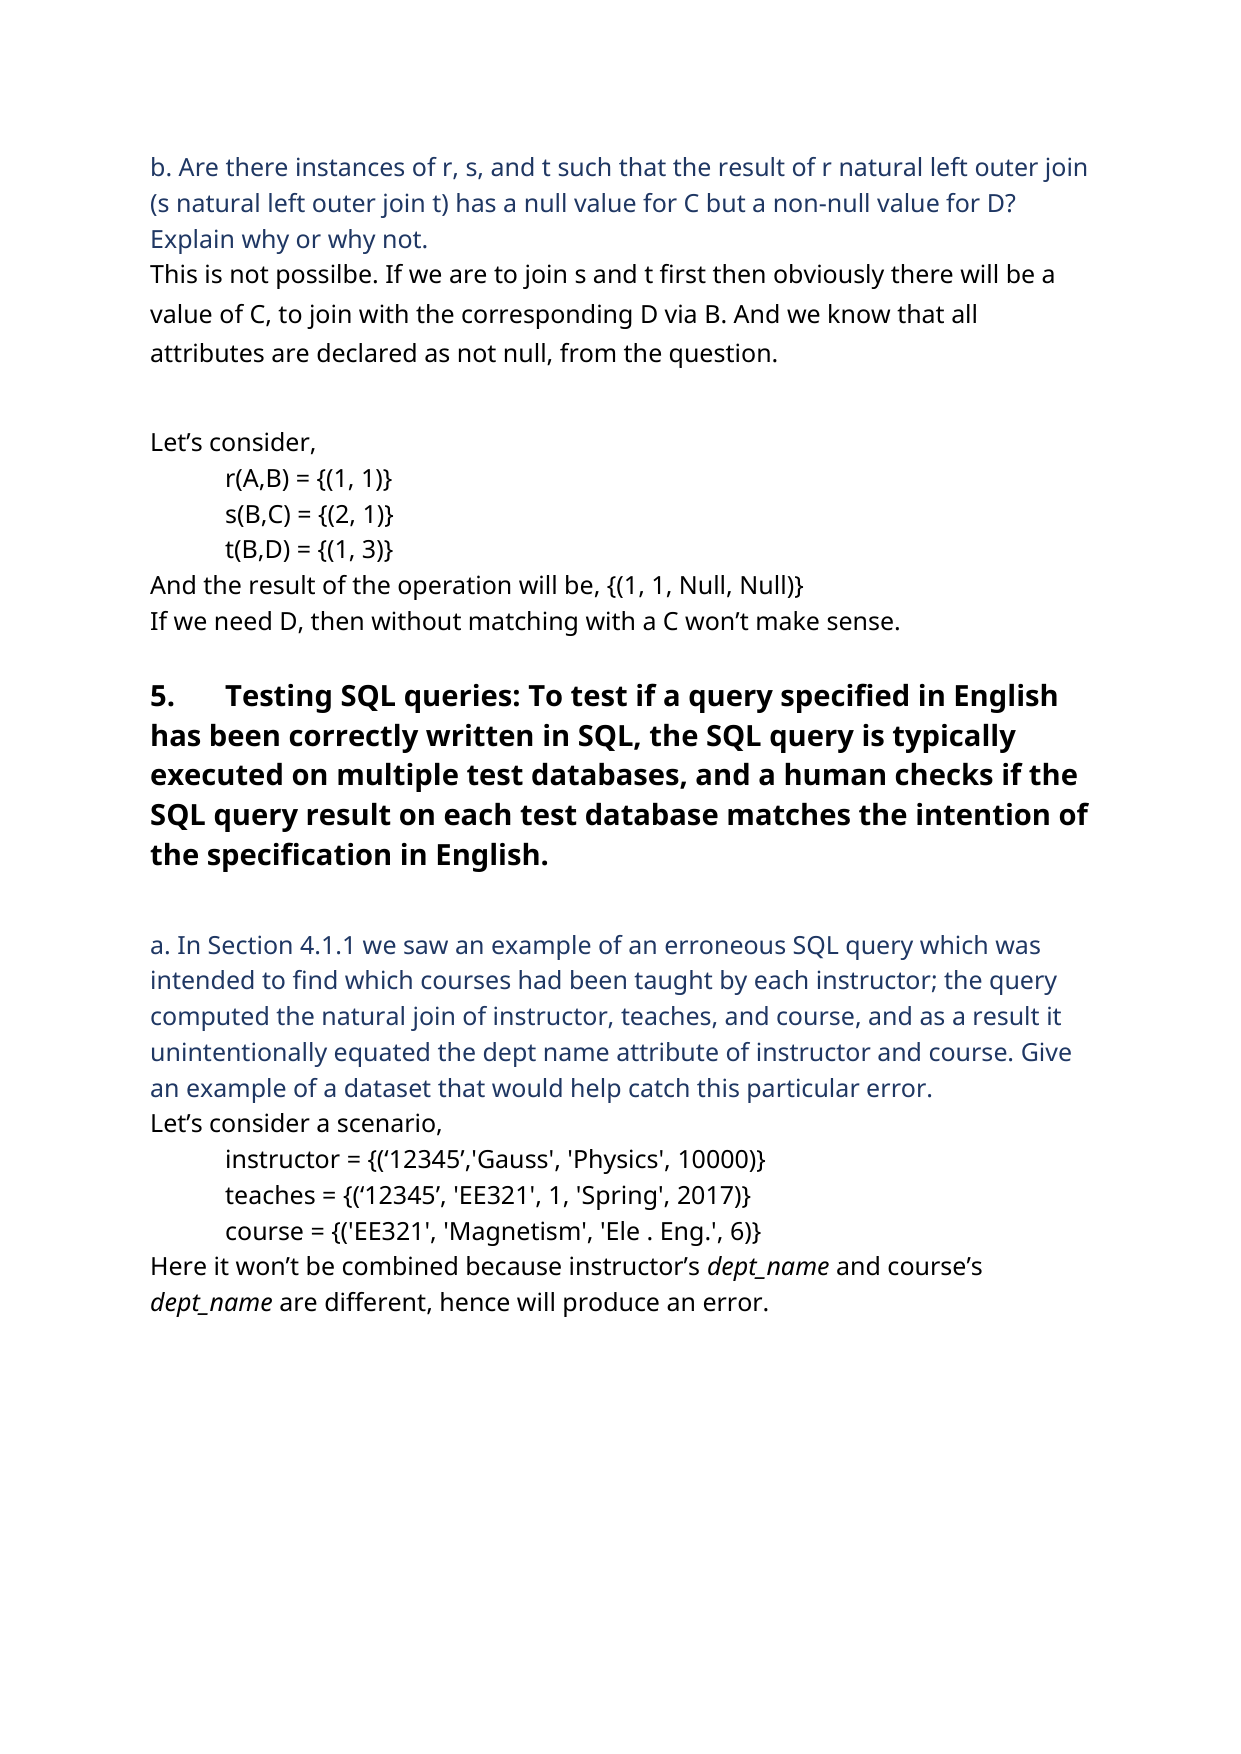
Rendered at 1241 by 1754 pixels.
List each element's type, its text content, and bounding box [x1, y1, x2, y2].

subtitle b. Are there instances of r, s, and t such that the result of r natural left outer join (s natural left outer join t) has a null value for C but a non-null value for D? Explain why or why not. [150, 150, 1091, 256]
text s(B,C) = {(2, 1)} [150, 496, 1091, 531]
text This is not possilbe. If we are to join s and t first then obviously there will be a value of C, to join with the corresponding D via B. And we know that all attributes are declared as not null, from the question. [150, 257, 1091, 369]
text And the result of the operation will be, {(1, 1, Null, Null)} If we need D, then without matching with a C won’t make sense. [150, 568, 1091, 638]
text teaches = {(‘12345’, 'EE321', 1, 'Spring', 2017)} [150, 1177, 1091, 1211]
text Here it won’t be combined because instructor’s dept_name and course’s dept_name are different, hence will produce an error. [150, 1249, 1091, 1319]
subtitle Testing SQL queries: To test if a query specified in English has been correctly written in SQL, the SQL query is typically executed on multiple test databases, and a human checks if the SQL query result on each test database matches the intention of the specification in English. [150, 675, 1091, 873]
text Let’s consider a scenario, [150, 1106, 1091, 1140]
text instructor = {(‘12345’,'Gauss', 'Physics', 10000)} [150, 1142, 1091, 1176]
text course = {('EE321', 'Magnetism', 'Ele . Eng.', 6)} [150, 1213, 1091, 1247]
text Let’s consider, [150, 425, 1091, 459]
subtitle a. In Section 4.1.1 we saw an example of an erroneous SQL query which was intended to find which courses had been taught by each instructor; the query computed the natural join of instructor, teaches, and course, and as a result it unintentionally equated the dept name attribute of instructor and course. Give an example of a dataset that would help catch this particular error. [150, 927, 1091, 1104]
text t(B,D) = {(1, 3)} [150, 532, 1091, 566]
text r(A,B) = {(1, 1)} [150, 461, 1091, 495]
